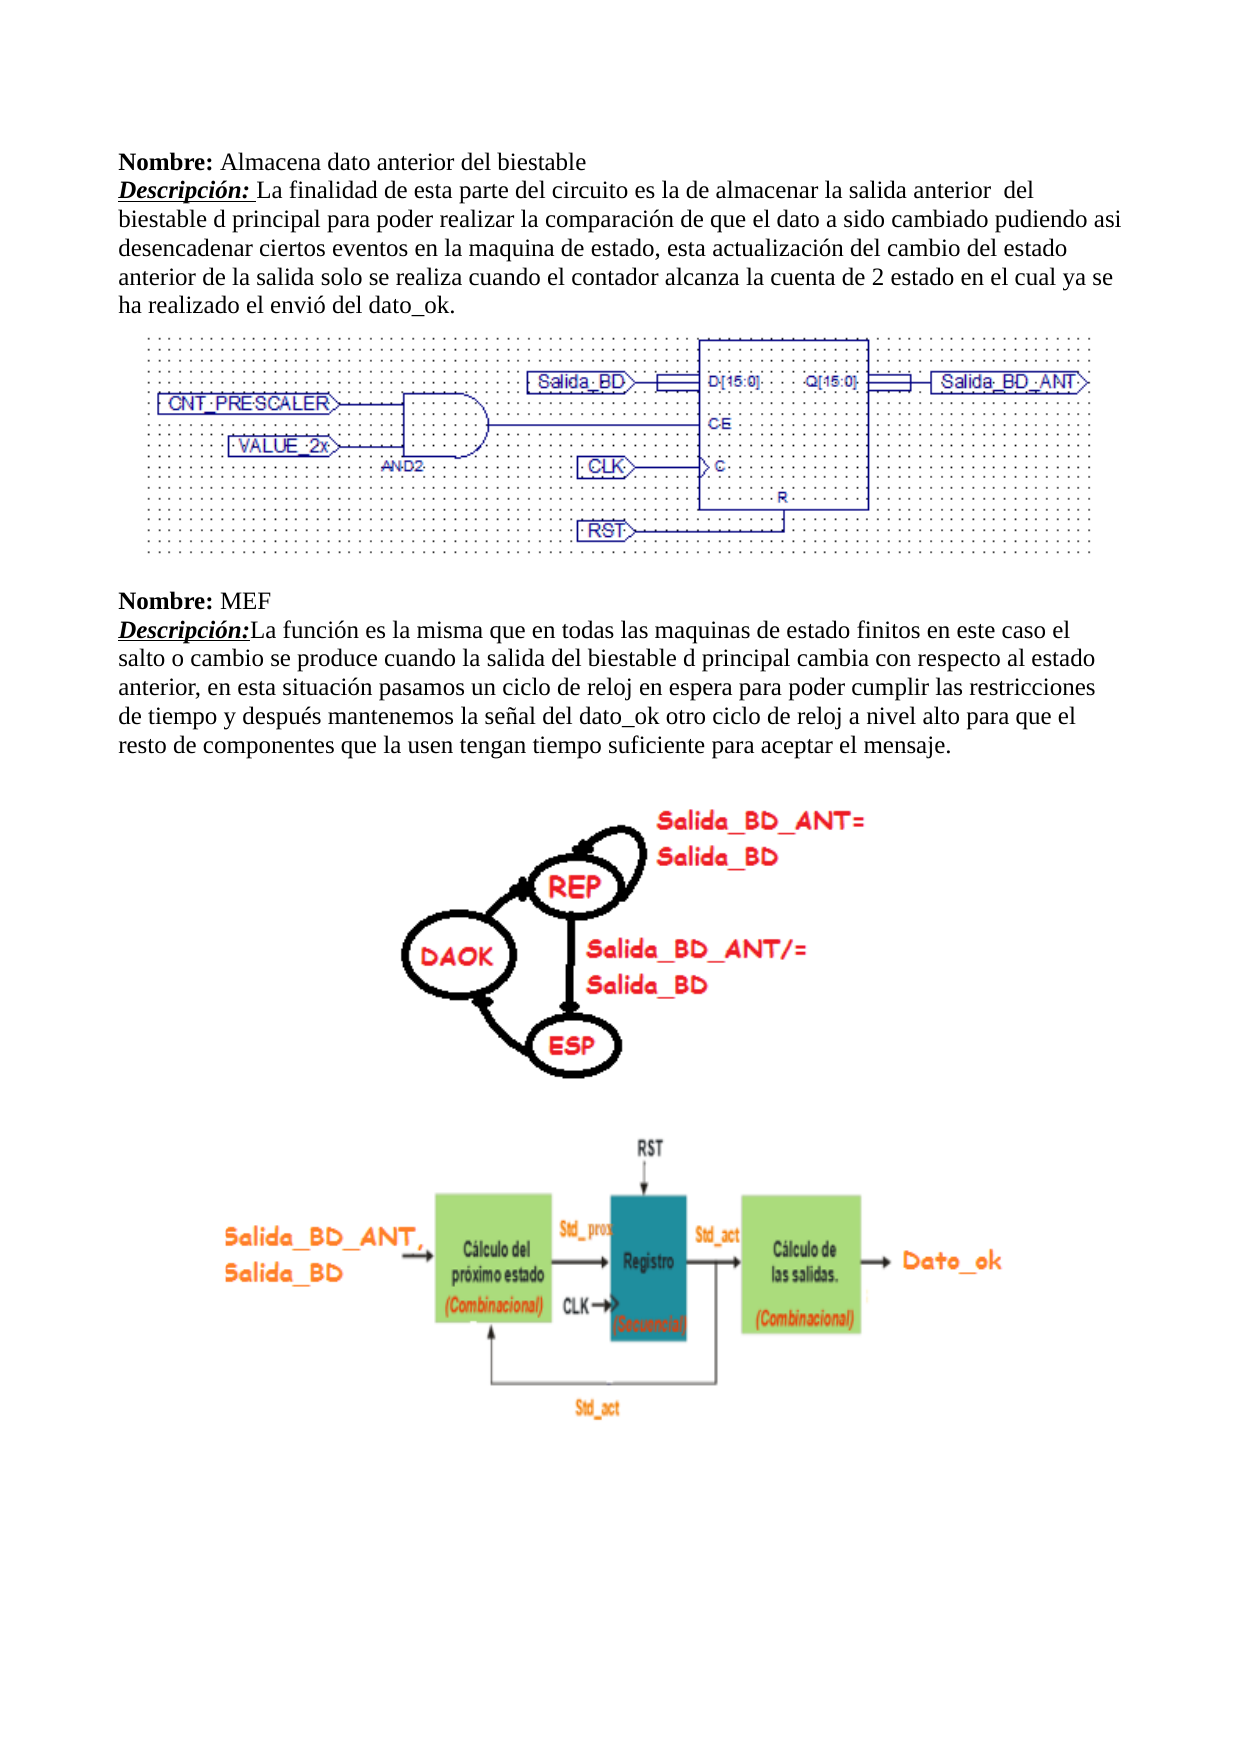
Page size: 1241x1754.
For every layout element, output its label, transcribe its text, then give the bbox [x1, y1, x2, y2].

text Descripción: La finalidad de esta parte del circuito es la de almacenar la salida anterior del biestable d principal para poder realizar la comparación de que el dato a sido cambiado pudiendo asi desencadenar ciertos eventos en la maquina de estado, esta actualización del cambio del estado anterior de la salida solo se realiza cuando el contador alcanza la cuenta de 2 estado en el cual ya se ha realizado el envió del dato_ok. [118, 176, 1122, 319]
text Nombre: Almacena dato anterior del biestable [118, 147, 1122, 176]
text Nombre: MEF [118, 586, 1122, 615]
picture [225, 1130, 1015, 1428]
picture [142, 332, 1098, 558]
text Descripción:La función es la misma que en todas las maquinas de estado finitos en este caso el salto o cambio se produce cuando la salida del biestable d principal cambia con respecto al estado anterior, en esta situación pasamos un ciclo de reloj en espera para poder cumplir las restricciones de tiempo y después mantenemos la señal del dato_ok otro ciclo de reloj a nivel alto para que el resto de componentes que la usen tengan tiempo suficiente para aceptar el mensaje. [118, 615, 1122, 758]
picture [367, 805, 873, 1099]
